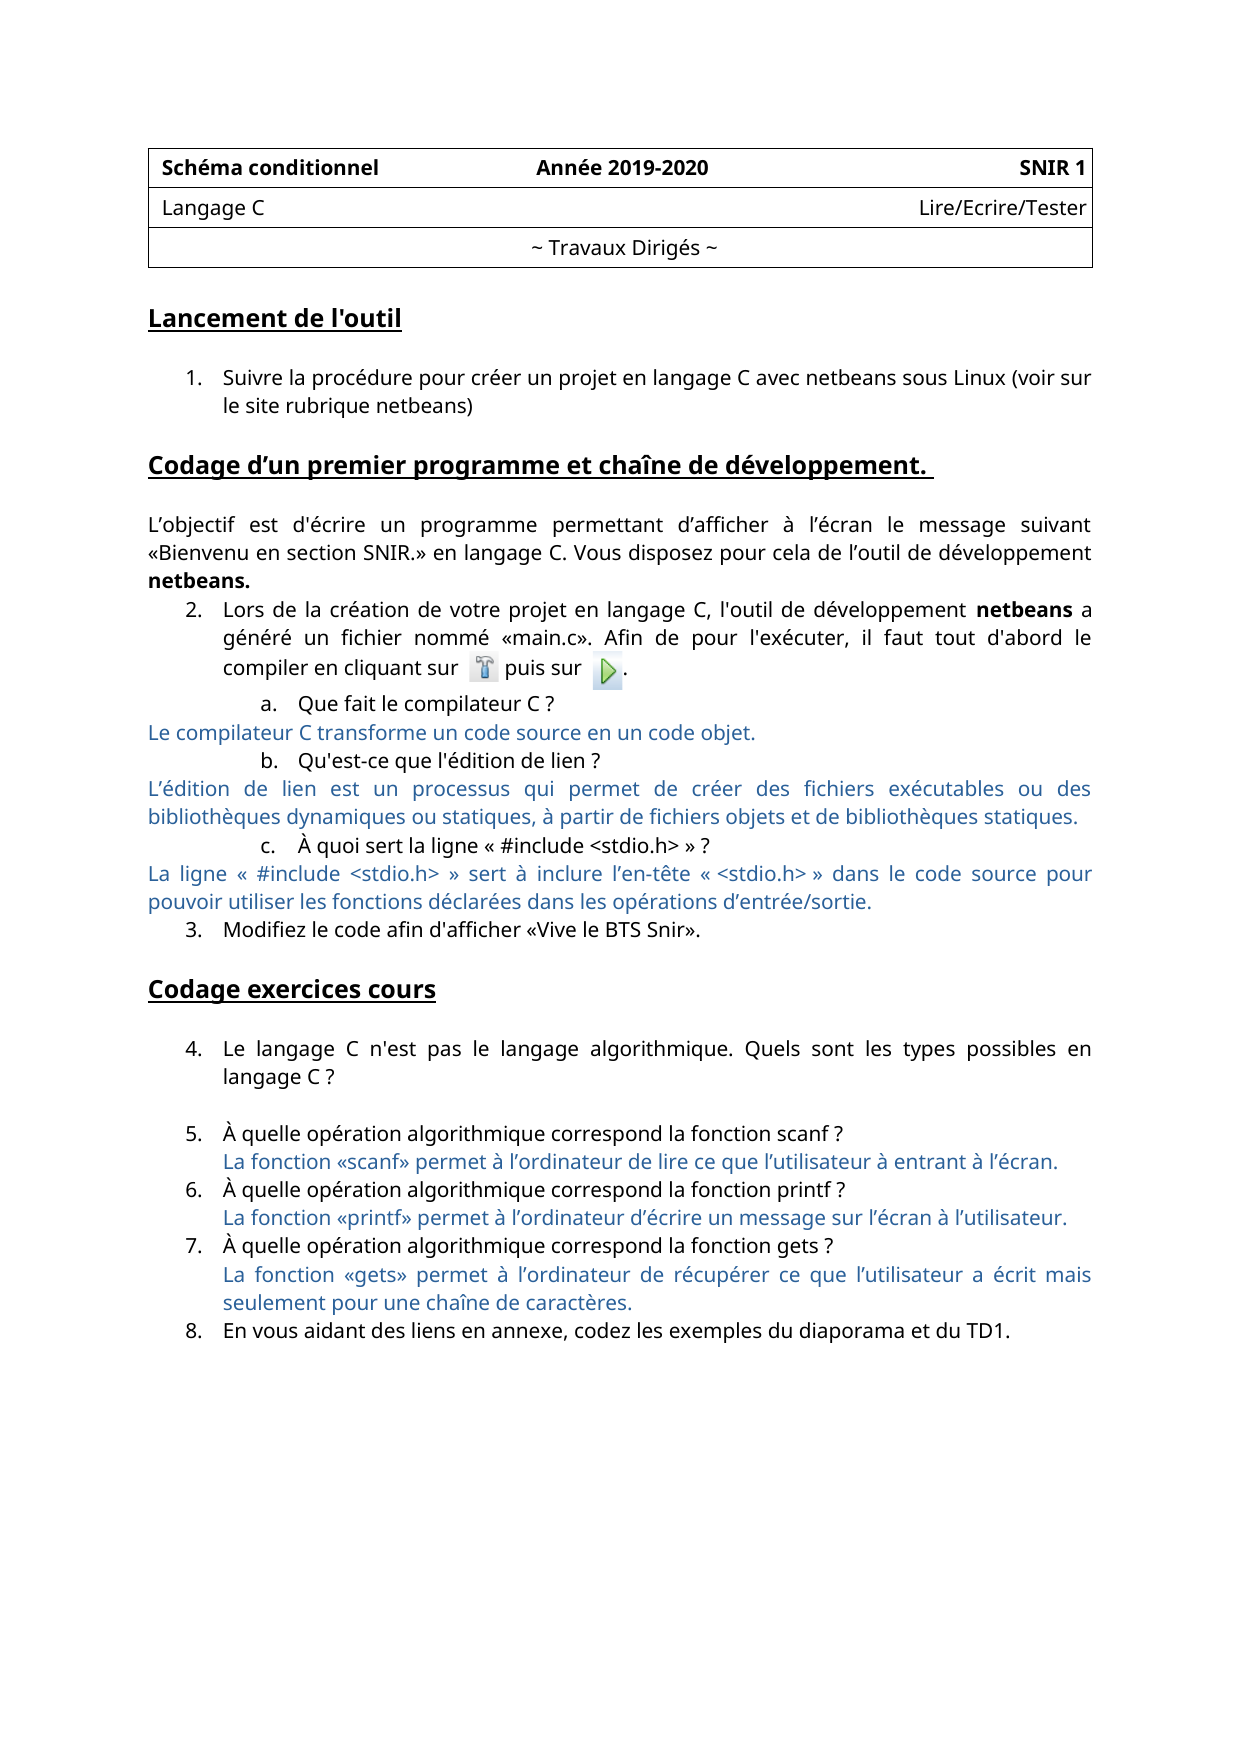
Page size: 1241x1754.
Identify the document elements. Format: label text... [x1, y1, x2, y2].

table_header Schéma conditionnel Année 2019-2020 SNIR 1 [149, 149, 1092, 187]
list Suivre la procédure pour créer un projet en langage C avec netbeans sous Linux (voir sur le site rubrique netbeans) [185, 363, 1092, 420]
text L’objectif est d'écrire un programme permettant d’afficher à l’écran le message suivant «Bienvenu en section SNIR.» en langage C. Vous disposez pour cela de l’outil de développement netbeans. [148, 510, 1092, 595]
list À quelle opération algorithmique correspond la fonction scanf ? [185, 1119, 1092, 1147]
table_cell ~ Travaux Dirigés ~ [149, 228, 1092, 267]
list À quoi sert la ligne « #include <stdio.h> » ? [260, 831, 1092, 859]
list En vous aidant des liens en annexe, codez les exemples du diaporama et du TD1. [185, 1316, 1092, 1344]
subtitle Codage exercices cours [148, 972, 1092, 1006]
list Que fait le compilateur C ? [260, 689, 1092, 718]
list Qu'est-ce que l'édition de lien ? [260, 746, 1092, 774]
list Le langage C n'est pas le langage algorithmique. Quels sont les types possibles en langage C ? [185, 1034, 1092, 1091]
list Modifiez le code afin d'afficher «Vive le BTS Snir». [185, 915, 1092, 944]
text L’édition de lien est un processus qui permet de créer des fichiers exécutables ou des bibliothèques dynamiques ou statiques, à partir de fichiers objets et de bibliothèques statiques. [148, 774, 1092, 831]
subtitle Codage d’un premier programme et chaîne de développement. [148, 448, 1092, 482]
list La fonction «printf» permet à l’ordinateur d’écrire un message sur l’écran à l’utilisateur. [185, 1203, 1092, 1232]
picture [469, 651, 499, 682]
text Le compilateur C transforme un code source en un code objet. [148, 718, 1092, 746]
picture [592, 651, 623, 690]
list À quelle opération algorithmique correspond la fonction gets ? [185, 1232, 1092, 1260]
list Lors de la création de votre projet en langage C, l'outil de développement netbeans a généré un fichier nommé «main.c». Afin de pour l'exécuter, il faut tout d'abord le compiler en cliquant sur puis sur . [185, 595, 1092, 689]
list La fonction «scanf» permet à l’ordinateur de lire ce que l’utilisateur à entrant à l’écran. [185, 1147, 1092, 1175]
list À quelle opération algorithmique correspond la fonction printf ? [185, 1175, 1092, 1203]
subtitle Lancement de l'outil [148, 301, 1092, 335]
list La fonction «gets» permet à l’ordinateur de récupérer ce que l’utilisateur a écrit mais seulement pour une chaîne de caractères. [185, 1260, 1092, 1316]
table_cell Langage C Lire/Ecrire/Tester [149, 188, 1092, 227]
text La ligne « #include <stdio.h> » sert à inclure l’en-tête « <stdio.h> » dans le code source pour pouvoir utiliser les fonctions déclarées dans les opérations d’entrée/sortie. [148, 859, 1092, 915]
